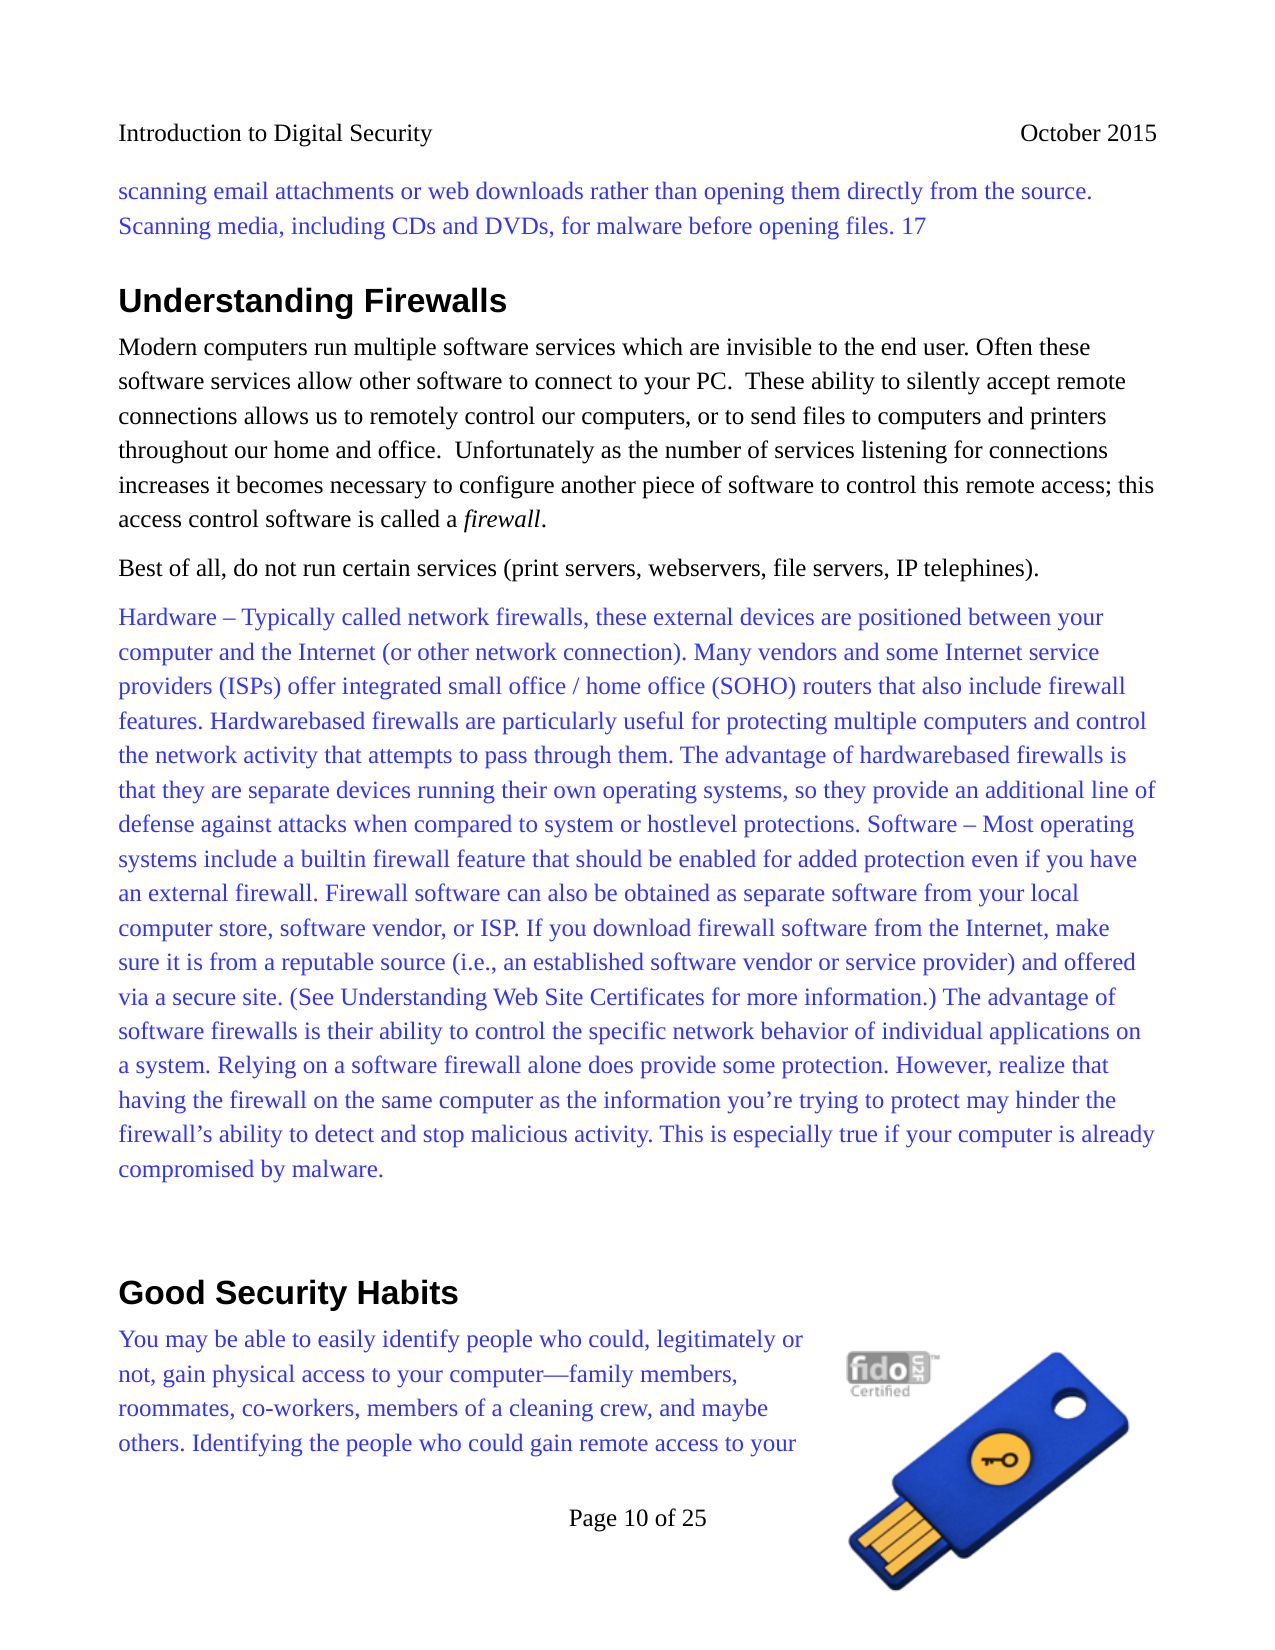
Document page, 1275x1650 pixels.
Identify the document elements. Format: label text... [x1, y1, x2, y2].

subtitle Understanding Firewalls [118, 281, 1157, 319]
text Hardware – Typically called network firewalls, these external devices are positioned between your computer and the Internet (or other network connection). Many vendors and some Internet service providers (ISPs) offer integrated small office / home office (SOHO) routers that also include firewall features. Hardware­based firewalls are particularly useful for protecting multiple computers and control the network activity that attempts to pass through them. The advantage of hardware­based firewalls is that they are separate devices running their own operating systems, so they provide an additional line of defense against attacks when compared to system or host­level protections. Software – Most operating systems include a built­in firewall feature that should be enabled for added protection even if you have an external firewall. Firewall software can also be obtained as separate software from your local computer store, software vendor, or ISP. If you download firewall software from the Internet, make sure it is from a reputable source (i.e., an established software vendor or service provider) and offered via a secure site. (See Understanding Web Site Certificates for more information.) The advantage of software firewalls is their ability to control the specific network behavior of individual applications on a system. Relying on a software firewall alone does provide some protection. However, realize that having the firewall on the same computer as the information you’re trying to protect may hinder the firewall’s ability to detect and stop malicious activity. This is especially true if your computer is already compromised by malware. [118, 602, 1157, 1183]
text scanning email attachments or web downloads rather than opening them directly from the source. Scanning media, including CDs and DVDs, for malware before opening files. 17 [118, 176, 1157, 239]
text Modern computers run multiple software services which are invisible to the end user. Often these software services allow other software to connect to your PC. These ability to silently accept remote connections allows us to remotely control our computers, or to send files to computers and printers throughout our home and office. Unfortunately as the number of services listening for connections increases it becomes necessary to configure another piece of software to control this remote access; this access control software is called a firewall. [118, 332, 1157, 533]
subtitle Good Security Habits [118, 1273, 1157, 1312]
text You may be able to easily identify people who could, legitimately or not, gain physical access to your computer—family members, roommates, co-workers, members of a cleaning crew, and maybe others. Identifying the people who could gain remote access to your [118, 1324, 1157, 1456]
text Best of all, do not run certain services (print servers, webservers, file servers, IP telephines). [118, 553, 1157, 582]
picture [836, 1339, 1142, 1645]
